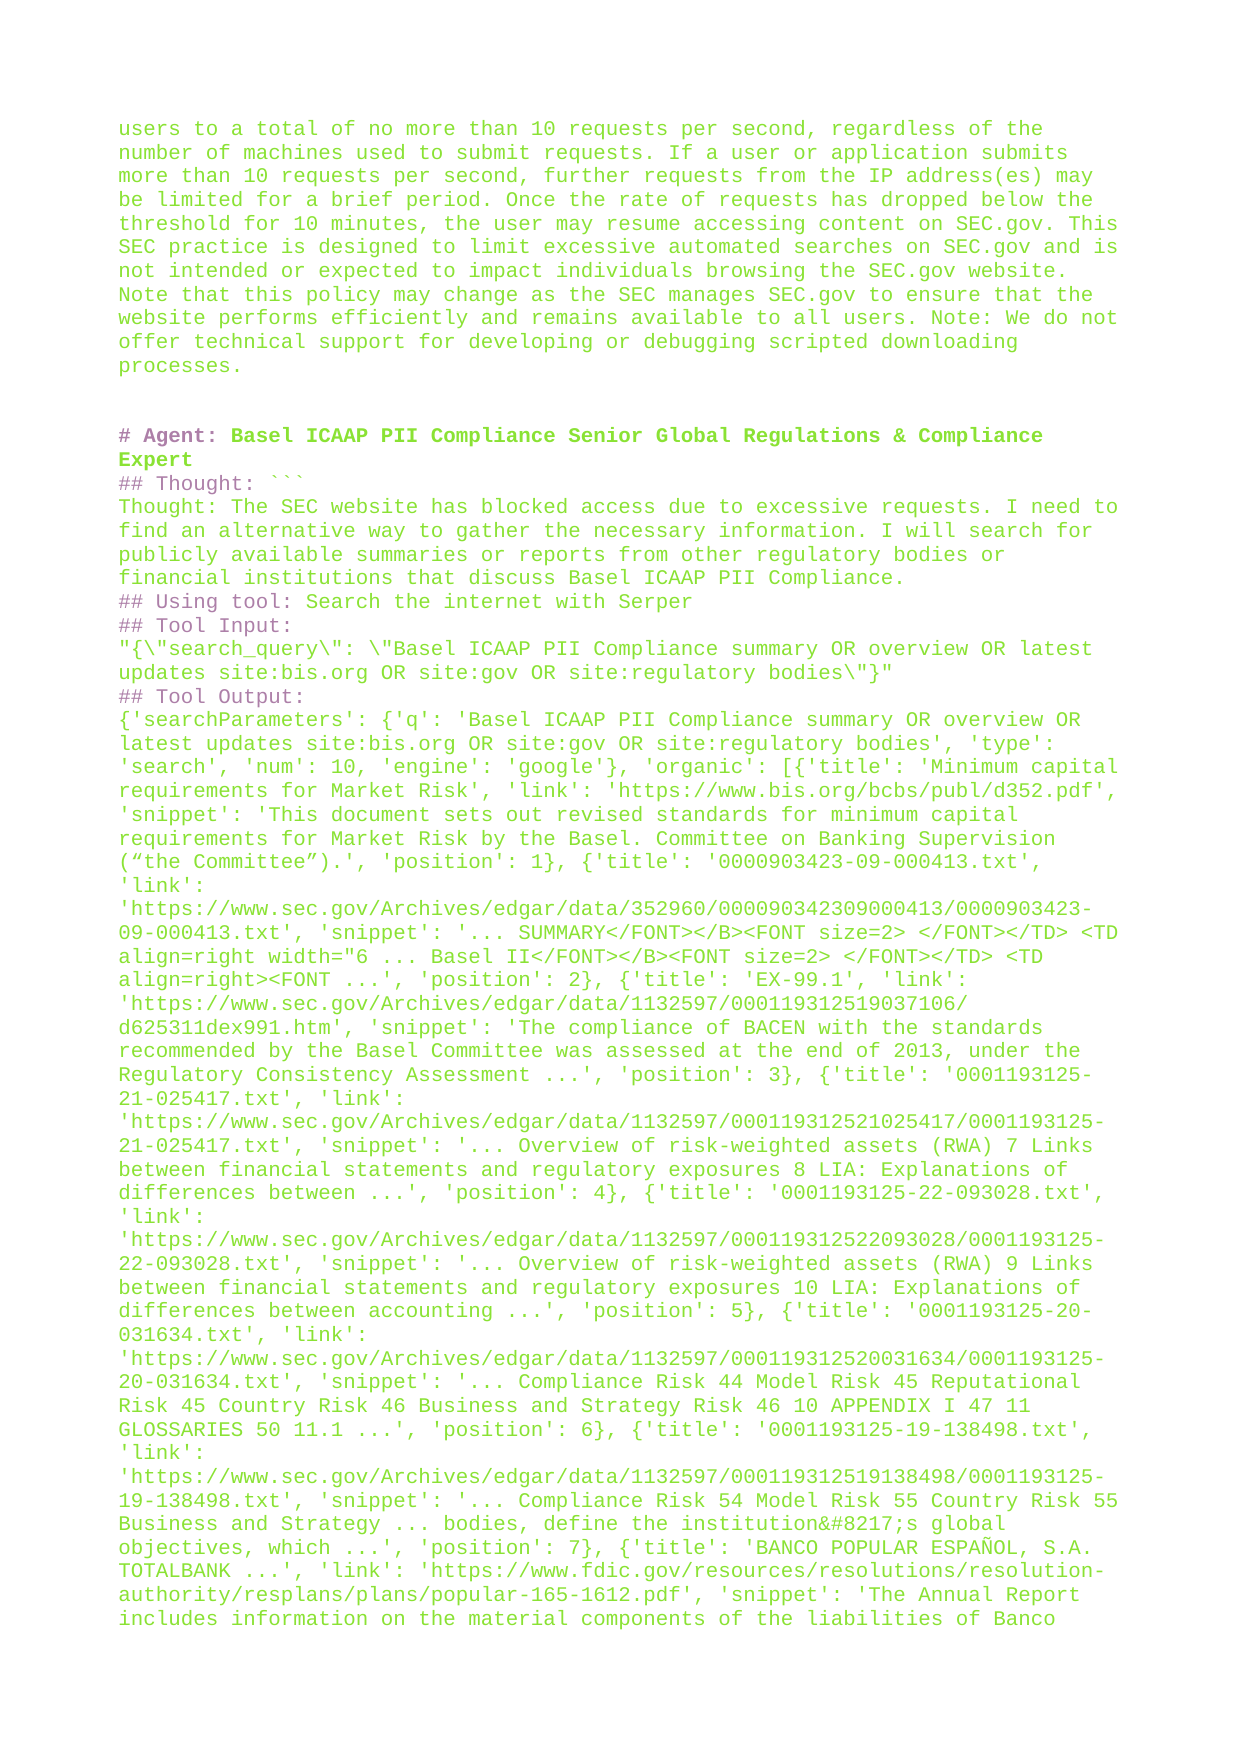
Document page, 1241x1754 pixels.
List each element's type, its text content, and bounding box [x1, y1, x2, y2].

text ## Tool Output: [118, 686, 1122, 709]
text users to a total of no more than 10 requests per second, regardless of the number of machines used to submit requests. If a user or application submits more than 10 requests per second, further requests from the IP address(es) may be limited for a brief period. Once the rate of requests has dropped below the threshold for 10 minutes, the user may resume accessing content on SEC.gov. This SEC practice is designed to limit excessive automated searches on SEC.gov and is not intended or expected to impact individuals browsing the SEC.gov website. Note that this policy may change as the SEC manages SEC.gov to ensure that the website performs efficiently and remains available to all users. Note: We do not offer technical support for developing or debugging scripted downloading processes. [118, 118, 1122, 378]
text ## Thought: ``` [118, 473, 1122, 496]
text {'searchParameters': {'q': 'Basel ICAAP PII Compliance summary OR overview OR latest updates site:bis.org OR site:gov OR site:regulatory bodies', 'type': 'search', 'num': 10, 'engine': 'google'}, 'organic': [{'title': 'Minimum capital requirements for Market Risk', 'link': 'https://www.bis.org/bcbs/publ/d352.pdf', 'snippet': 'This document sets out revised standards for minimum capital requirements for Market Risk by the Basel. Committee on Banking Supervision (“the Committee”).', 'position': 1}, {'title': '0000903423-09-000413.txt', 'link': 'https://www.sec.gov/Archives/edgar/data/352960/000090342309000413/0000903423-09-000413.txt', 'snippet': '... SUMMARY</FONT></B><FONT size=2> </FONT></TD> <TD align=right width="6 ... Basel II</FONT></B><FONT size=2> </FONT></TD> <TD align=right><FONT ...', 'position': 2}, {'title': 'EX-99.1', 'link': 'https://www.sec.gov/Archives/edgar/data/1132597/000119312519037106/d625311dex991.htm', 'snippet': 'The compliance of BACEN with the standards recommended by the Basel Committee was assessed at the end of 2013, under the Regulatory Consistency Assessment ...', 'position': 3}, {'title': '0001193125-21-025417.txt', 'link': 'https://www.sec.gov/Archives/edgar/data/1132597/000119312521025417/0001193125-21-025417.txt', 'snippet': '... Overview of risk-weighted assets (RWA) 7 Links between financial statements and regulatory exposures 8 LIA: Explanations of differences between ...', 'position': 4}, {'title': '0001193125-22-093028.txt', 'link': 'https://www.sec.gov/Archives/edgar/data/1132597/000119312522093028/0001193125-22-093028.txt', 'snippet': '... Overview of risk-weighted assets (RWA) 9 Links between financial statements and regulatory exposures 10 LIA: Explanations of differences between accounting ...', 'position': 5}, {'title': '0001193125-20-031634.txt', 'link': 'https://www.sec.gov/Archives/edgar/data/1132597/000119312520031634/0001193125-20-031634.txt', 'snippet': '... Compliance Risk 44 Model Risk 45 Reputational Risk 45 Country Risk 46 Business and Strategy Risk 46 10 APPENDIX I 47 11 GLOSSARIES 50 11.1 ...', 'position': 6}, {'title': '0001193125-19-138498.txt', 'link': 'https://www.sec.gov/Archives/edgar/data/1132597/000119312519138498/0001193125-19-138498.txt', 'snippet': '... Compliance Risk 54 Model Risk 55 Country Risk 55 Business and Strategy ... bodies, define the institution&#8217;s global objectives, which ...', 'position': 7}, {'title': 'BANCO POPULAR ESPAÑOL, S.A. TOTALBANK ...', 'link': 'https://www.fdic.gov/resources/resolutions/resolution-authority/resplans/plans/popular-165-1612.pdf', 'snippet': 'The Annual Report includes information on the material components of the liabilities of Banco [118, 709, 1122, 1631]
text ## Tool Input: [118, 615, 1122, 638]
text # Agent: Basel ICAAP PII Compliance Senior Global Regulations & Compliance Expert [118, 426, 1122, 473]
text ## Using tool: Search the internet with Serper [118, 591, 1122, 615]
text Thought: The SEC website has blocked access due to excessive requests. I need to find an alternative way to gather the necessary information. I will search for publicly available summaries or reports from other regulatory bodies or financial institutions that discuss Basel ICAAP PII Compliance. [118, 496, 1122, 591]
text "{\"search_query\": \"Basel ICAAP PII Compliance summary OR overview OR latest updates site:bis.org OR site:gov OR site:regulatory bodies\"}" [118, 638, 1122, 686]
